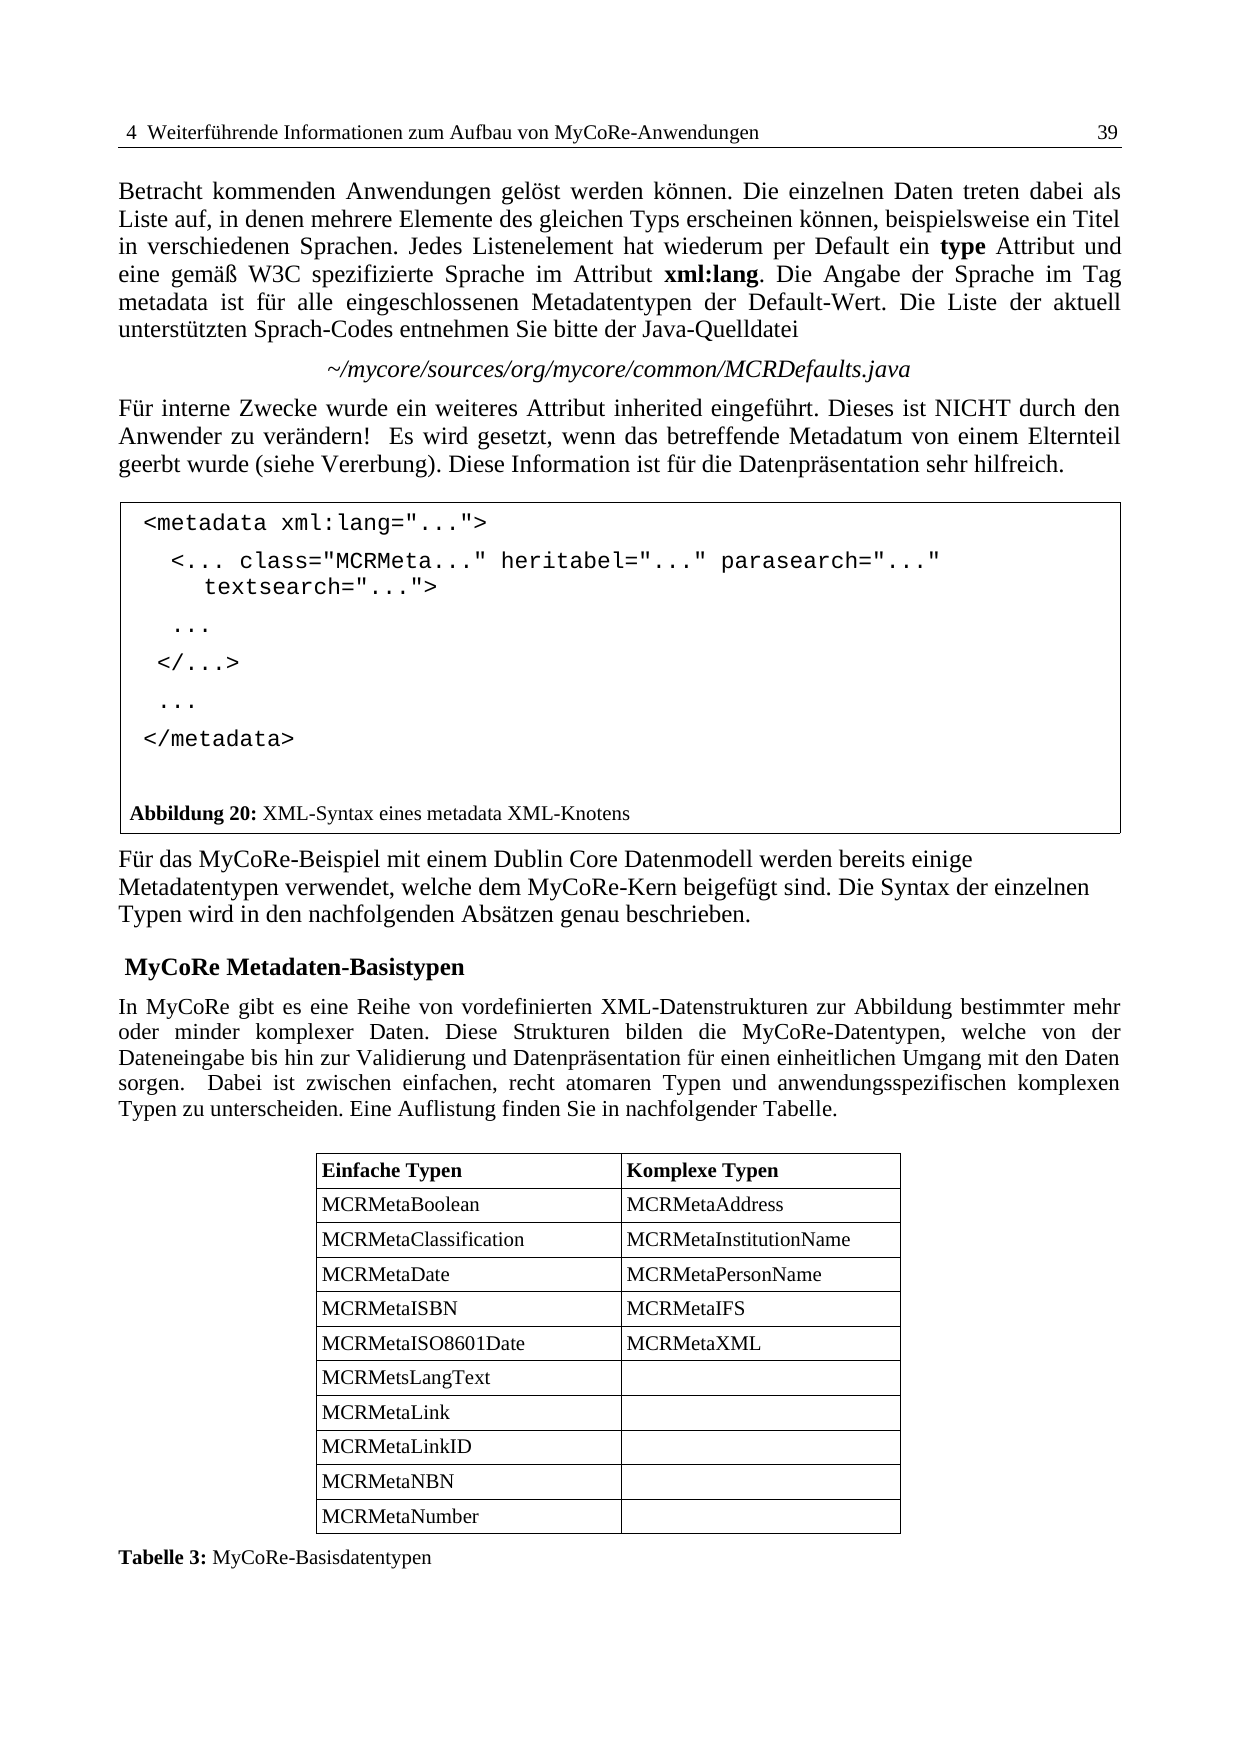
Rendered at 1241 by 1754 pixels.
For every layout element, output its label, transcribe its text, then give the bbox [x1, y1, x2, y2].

text ... [129, 613, 1111, 639]
table_cell MCRMetaXML [622, 1327, 900, 1360]
table_cell MCRMetaClassification [317, 1223, 621, 1257]
table_cell [622, 1500, 900, 1533]
table_cell [622, 1361, 900, 1395]
text ~/mycore/sources/org/mycore/common/MCRDefaults.java [118, 355, 1122, 383]
table_cell [622, 1396, 900, 1430]
text In MyCoRe gibt es eine Reihe von vordefinierten XML-Datenstrukturen zur Abbildung bestimmter mehr oder minder komplexer Daten. Diese Strukturen bilden die MyCoRe-Datentypen, welche von der Dateneingabe bis hin zur Validierung und Datenpräsentation für einen einheitlichen Umgang mit den Daten sorgen. Dabei ist zwischen einfachen, recht atomaren Typen und anwendungsspezifischen komplexen Typen zu unterscheiden. Eine Auflistung finden Sie in nachfolgender Tabelle. [118, 993, 1122, 1121]
table_cell MCRMetaISBN [317, 1292, 621, 1326]
table_cell [622, 1431, 900, 1464]
table_cell MCRMetaDate [317, 1258, 621, 1291]
table_cell MCRMetaBoolean [317, 1189, 621, 1222]
subtitle MyCoRe Metadaten-Basistypen [118, 953, 1122, 981]
table_header Einfache Typen [317, 1154, 621, 1188]
table_cell MCRMetaPersonName [622, 1258, 900, 1291]
text Tabelle 3: MyCoRe-Basisdatentypen [118, 1546, 1122, 1569]
text ... [129, 689, 1111, 716]
table_cell MCRMetaLinkID [317, 1431, 621, 1464]
text </...> [129, 651, 1111, 677]
table_cell [622, 1465, 900, 1499]
text <... class="MCRMeta..." heritabel="..." parasearch="..." textsearch="..."> [129, 549, 1111, 601]
table_cell MCRMetaLink [317, 1396, 621, 1430]
text </metadata> [129, 727, 1111, 753]
table_cell MCRMetaIFS [622, 1292, 900, 1326]
text Für interne Zwecke wurde ein weiteres Attribut inherited eingeführt. Dieses ist NICHT durch den Anwender zu verändern! Es wird gesetzt, wenn das betreffende Metadatum von einem Elternteil geerbt wurde (siehe Vererbung). Diese Information ist für die Datenpräsentation sehr hilfreich. [118, 394, 1122, 478]
table_cell MCRMetsLangText [317, 1361, 621, 1395]
table_cell MCRMetaNBN [317, 1465, 621, 1499]
table_cell MCRMetaNumber [317, 1500, 621, 1533]
text Abbildung 20: XML-Syntax eines metadata XML-Knotens [129, 801, 1111, 824]
text <metadata xml:lang="..."> [129, 511, 1111, 537]
table_cell MCRMetaISO8601Date [317, 1327, 621, 1360]
table_cell MCRMetaAddress [622, 1189, 900, 1222]
text Für das MyCoRe-Beispiel mit einem Dublin Core Datenmodell werden bereits einige Metadatentypen verwendet, welche dem MyCoRe-Kern beigefügt sind. Die Syntax der einzelnen Typen wird in den nachfolgenden Absätzen genau beschrieben. [118, 489, 1122, 928]
table_header Komplexe Typen [622, 1154, 900, 1188]
text Betracht kommenden Anwendungen gelöst werden können. Die einzelnen Daten treten dabei als Liste auf, in denen mehrere Elemente des gleichen Typs erscheinen können, beispielsweise ein Titel in verschiedenen Sprachen. Jedes Listenelement hat wiederum per Default ein type Attribut und eine gemäß W3C spezifizierte Sprache im Attribut xml:lang. Die Angabe der Sprache im Tag metadata ist für alle eingeschlossenen Metadatentypen der Default-Wert. Die Liste der aktuell unterstützten Sprach-Codes entnehmen Sie bitte der Java-Quelldatei [118, 177, 1122, 343]
table_cell MCRMetaInstitutionName [622, 1223, 900, 1257]
